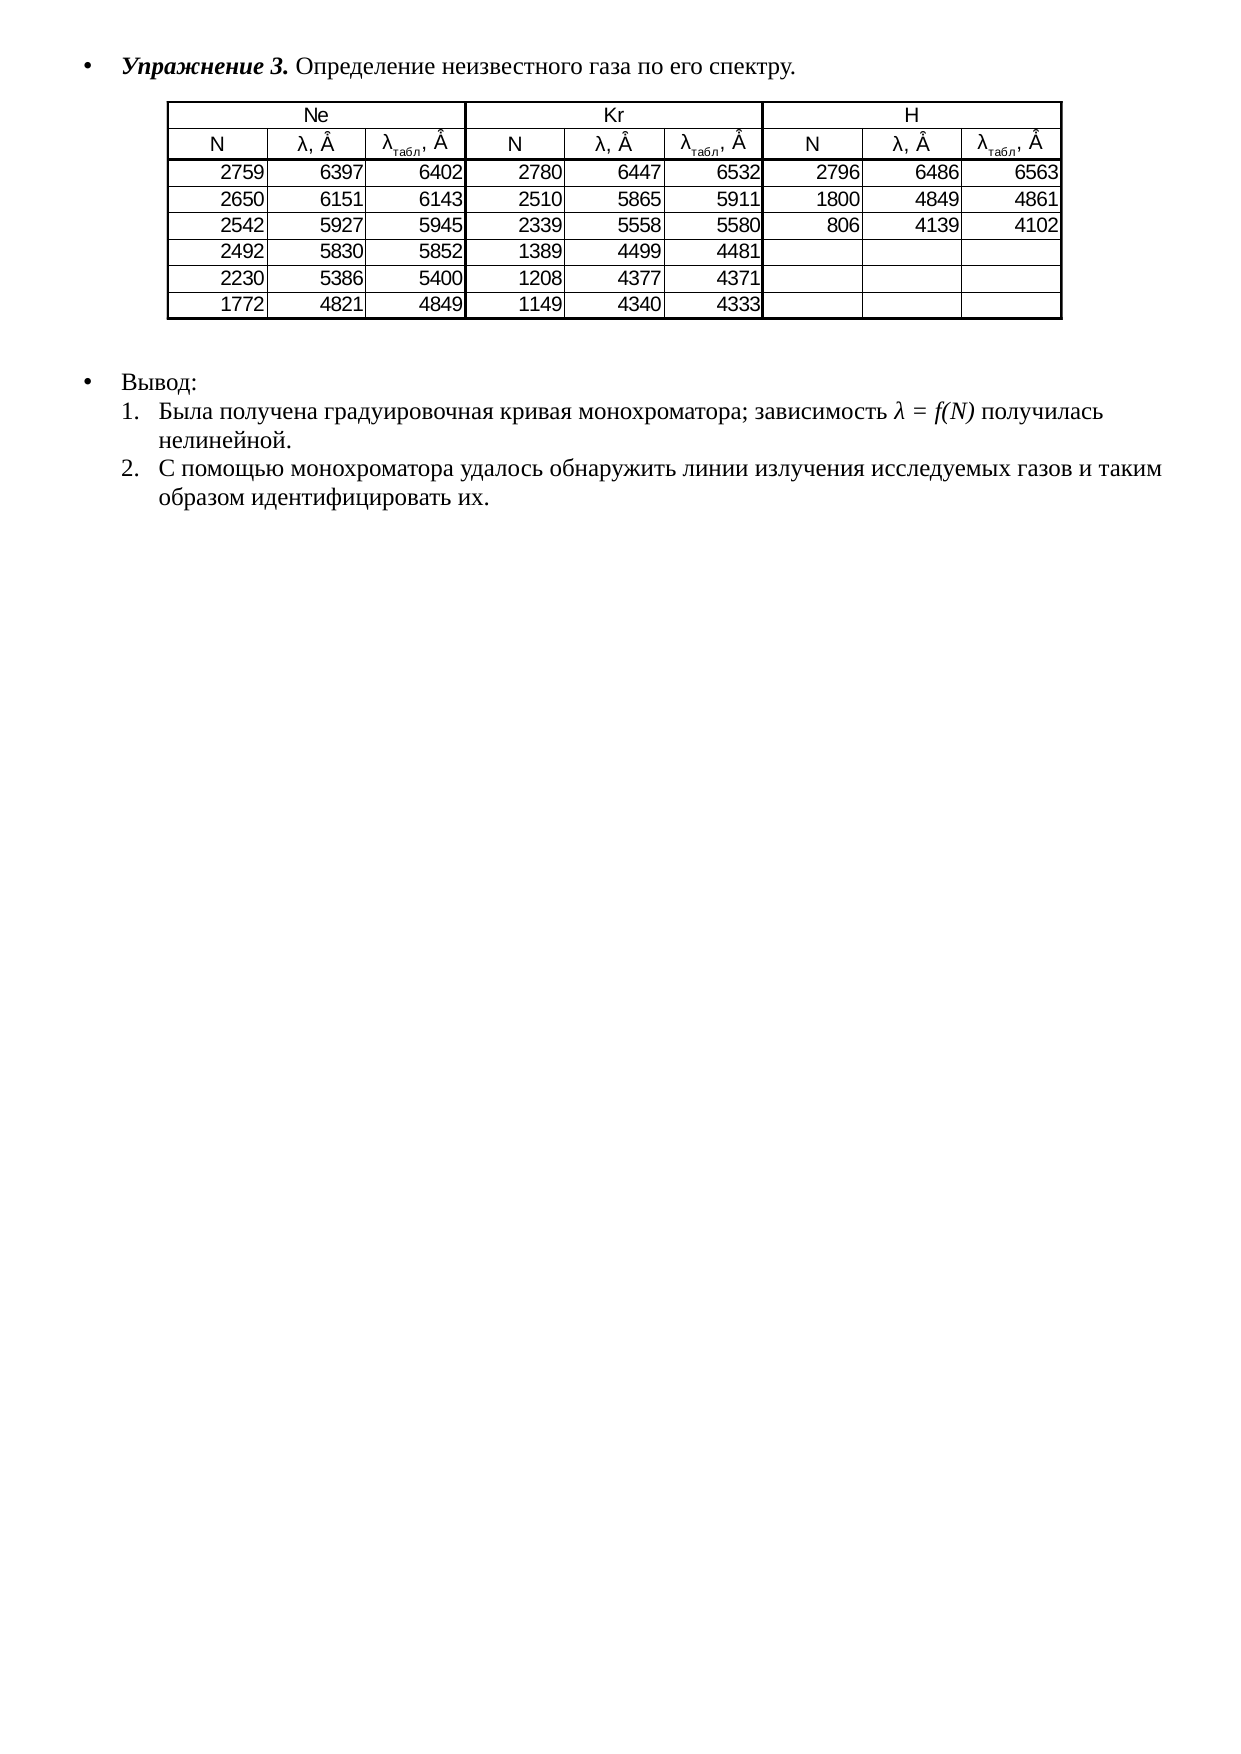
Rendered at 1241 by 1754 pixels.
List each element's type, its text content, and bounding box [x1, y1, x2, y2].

list С помощью монохроматора удалось обнаружить линии излучения исследуемых газов и таким образом идентифицировать их. [121, 453, 1184, 511]
list Была получена градуировочная кривая монохроматора; зависимость λ = f(N) получилась нелинейной. [121, 396, 1184, 453]
list Вывод: [83, 367, 1184, 396]
list Упражнение 3. Определение неизвестного газа по его спектру. [83, 51, 1184, 80]
